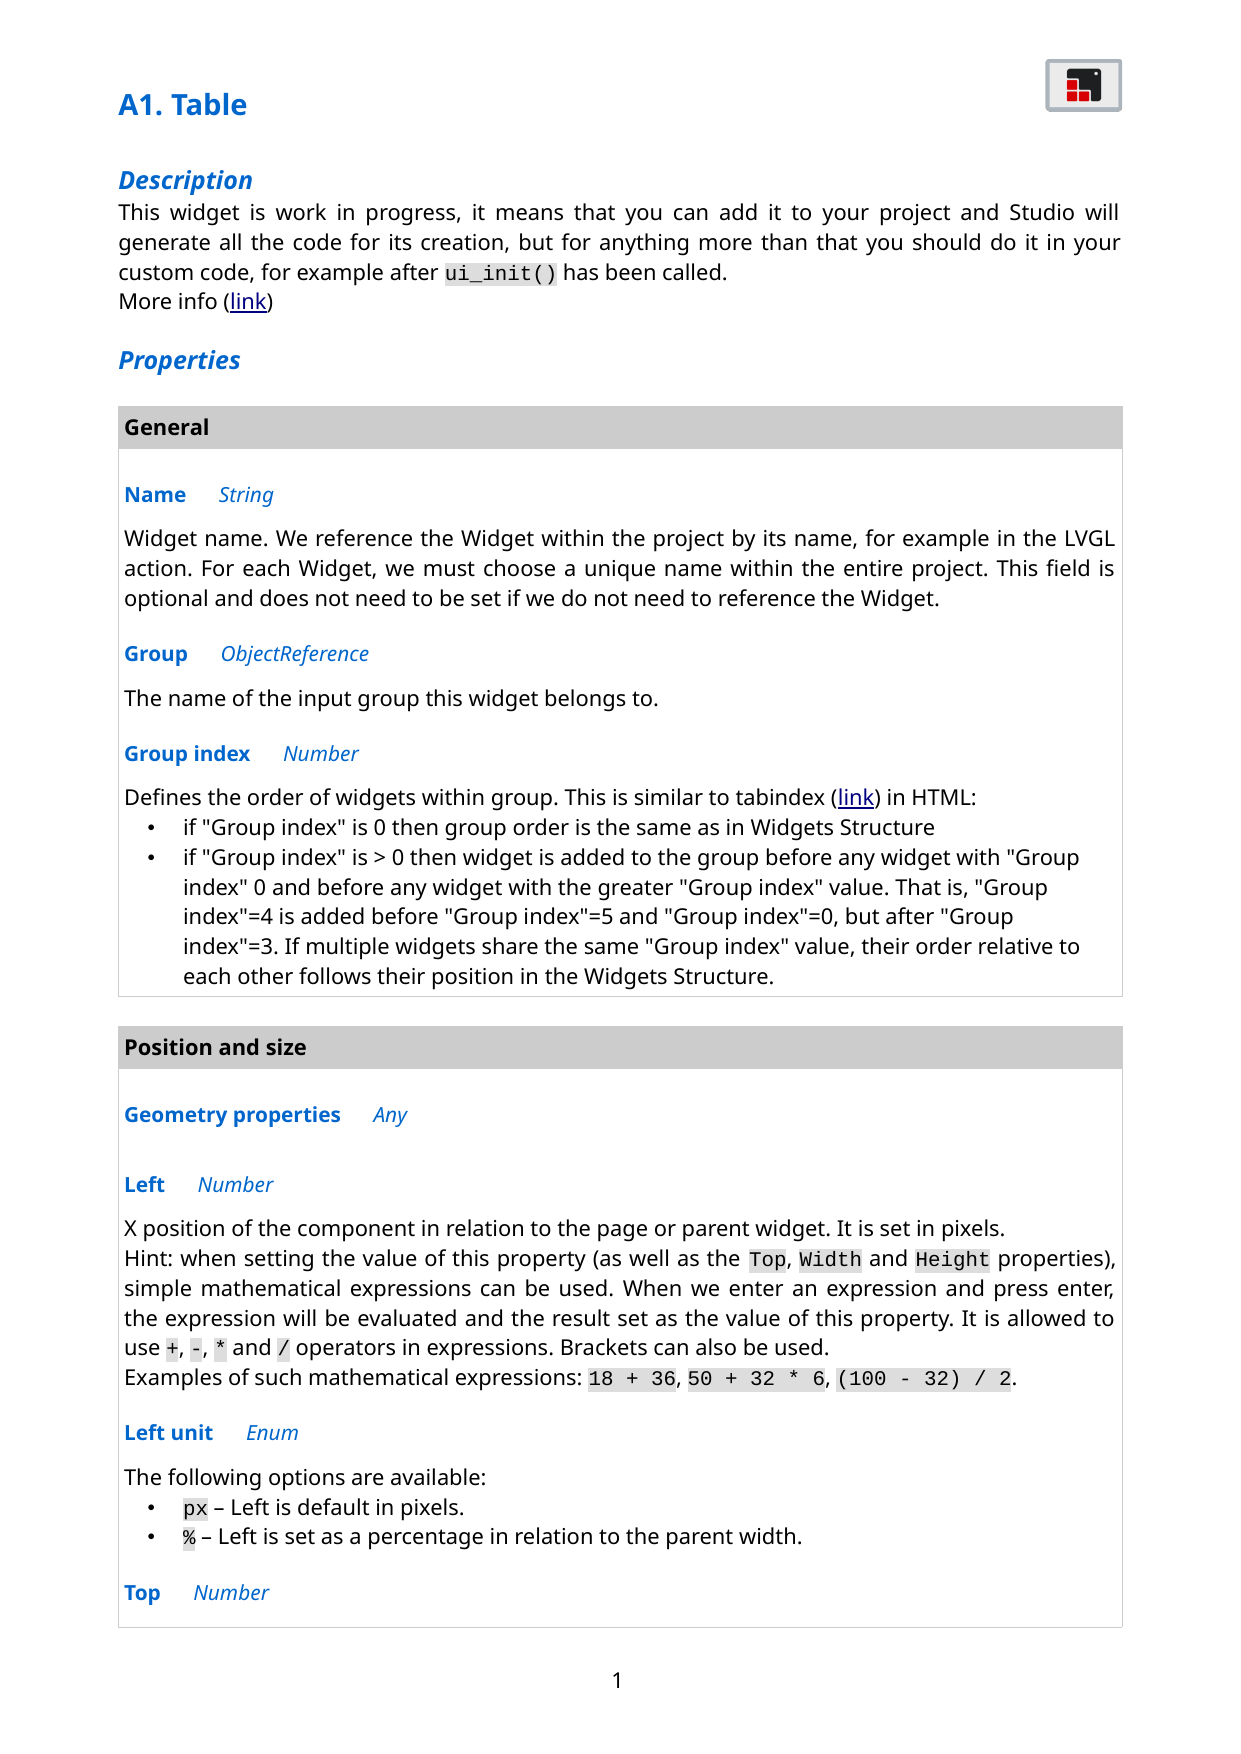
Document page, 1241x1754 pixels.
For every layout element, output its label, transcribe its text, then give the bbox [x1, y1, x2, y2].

subtitle Description [118, 163, 1122, 197]
table_cell Geometry properties Any Left Number X position of the component in relation to the page or parent widget. It is set in pixels. Hint: when setting the value of this property (as well as the Top, Width and Height properties), simple mathematical expressions can be used. When we enter an expression and press enter, the expression will be evaluated and the result set as the value of this property. It is allowed to use +, -, * and / operators in expressions. Brackets can also be used. Examples of such mathematical expressions: 18 + 36, 50 + 32 * 6, (100 - 32) / 2. Left unit Enum The following options are available: px – Left is default in pixels. % – Left is set as a percentage in relation to the parent width. Top Number [119, 1069, 1122, 1627]
text This widget is work in progress, it means that you can add it to your project and Studio will generate all the code for its creation, but for anything more than that you should do it in your custom code, for example after ui_init() has been called. [118, 197, 1122, 286]
table_header Position and size [119, 1027, 1122, 1068]
table_header General [119, 407, 1122, 448]
subtitle Properties [118, 343, 1122, 377]
picture [1045, 59, 1123, 112]
table_cell Name String Widget name. We reference the Widget within the project by its name, for example in the LVGL action. For each Widget, we must choose a unique name within the entire project. This field is optional and does not need to be set if we do not need to reference the Widget. Group ObjectReference The name of the input group this widget belongs to. Group index Number Defines the order of widgets within group. This is similar to tabindex (link) in HTML: if "Group index" is 0 then group order is the same as in Widgets Structure if "Group index" is > 0 then widget is added to the group before any widget with "Group index" 0 and before any widget with the greater "Group index" value. That is, "Group index"=4 is added before "Group index"=5 and "Group index"=0, but after "Group index"=3. If multiple widgets share the same "Group index" value, their order relative to each other follows their position in the Widgets Structure. [119, 449, 1122, 996]
text More info (link) [118, 286, 1122, 316]
subtitle Table [118, 84, 1122, 124]
